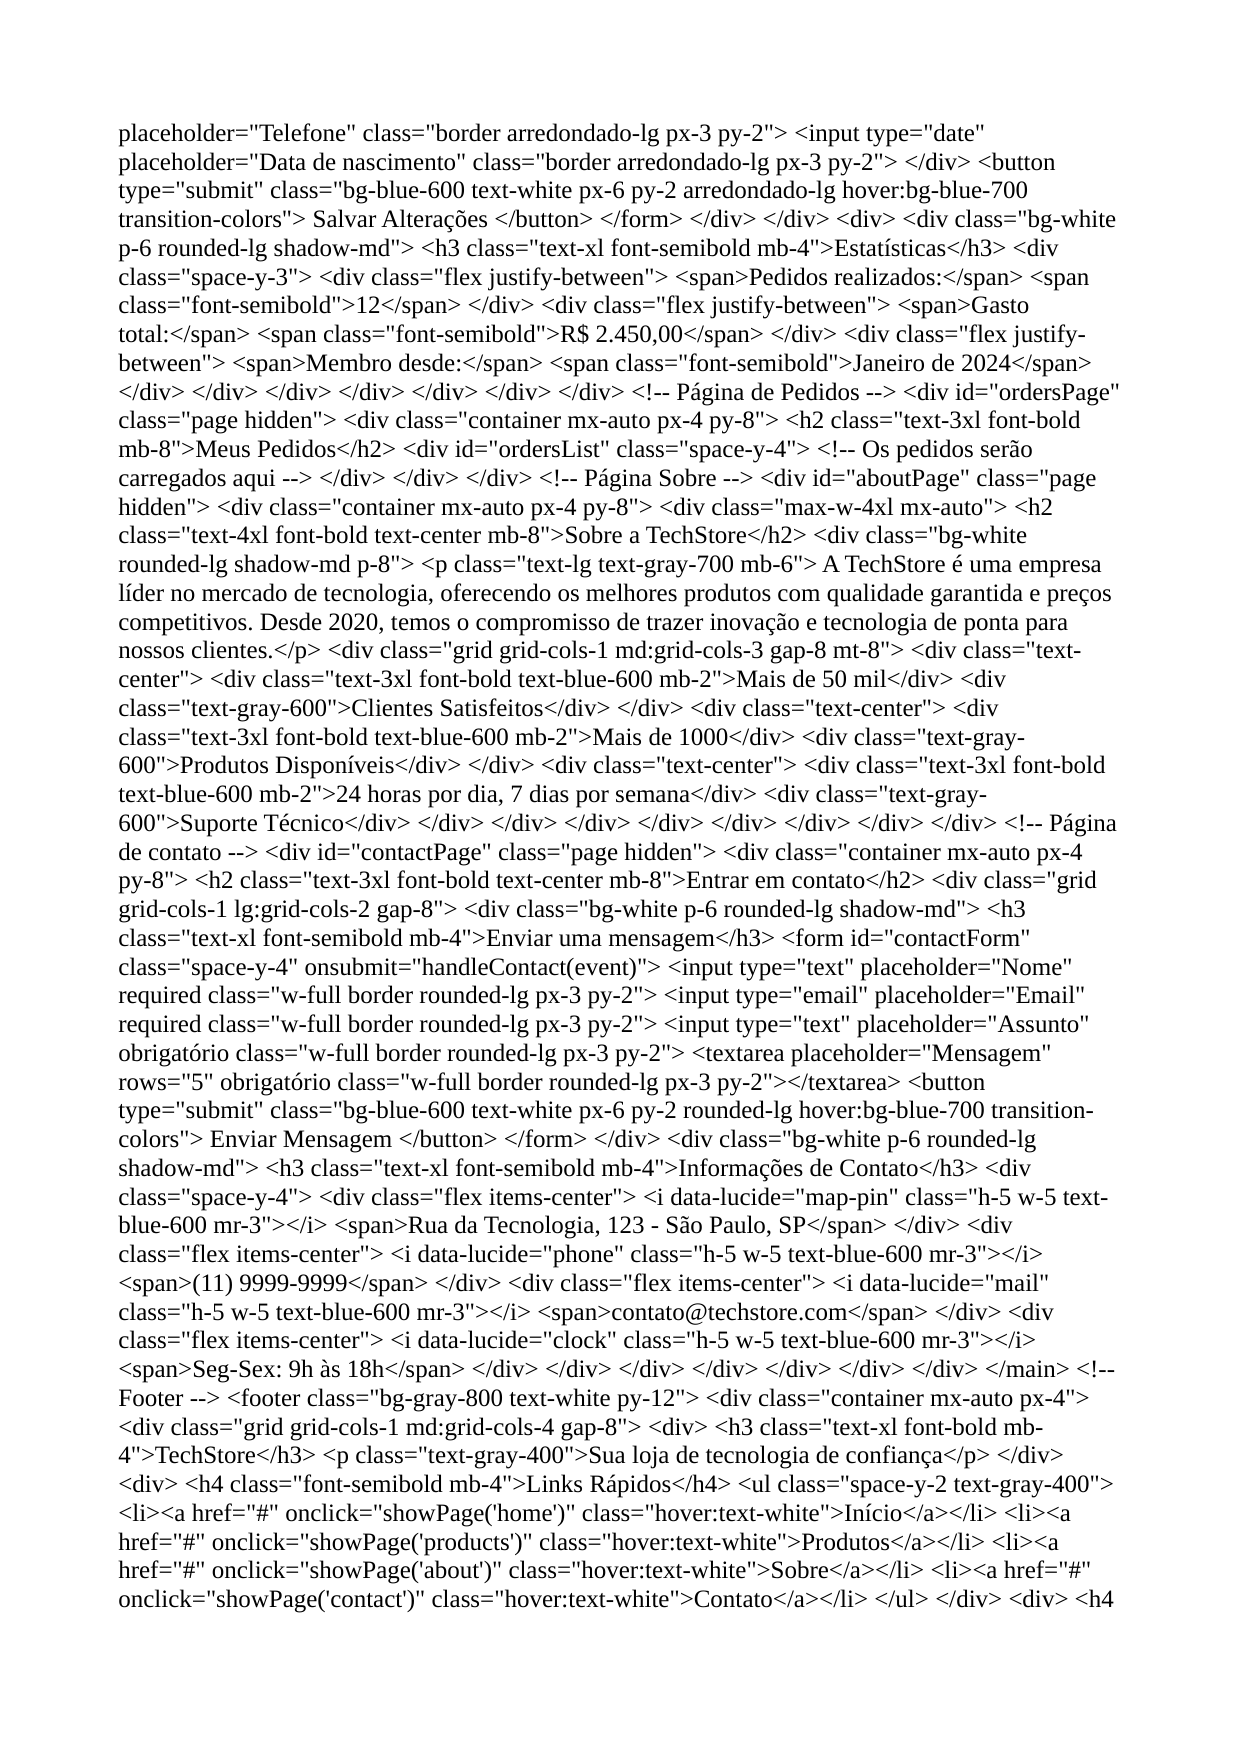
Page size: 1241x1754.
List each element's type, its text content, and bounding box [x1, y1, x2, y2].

text <!DOCTYPE html> <html lang="pt-BR"> <head> <meta charset="UTF-8"> <meta name="viewport" content="width=device-width, initial-scale=1.0"> <title>TechStore - E-commerce Completo</title> <script src="https://cdn.tailwindcss.com"></script> <script src="https://unpkg.com/lucide@latest/dist/umd/lucide.js"></script> <style> .fade-in { animação: fadeIn 0.3s ease-in; } @keyframes fadeIn { de { opacidade: 0; transformação: translateY(10px); } para { opacidade: 1; transformação: translateY(0); } } .slide-in { animação: slideIn 0.3s ease-out; } @keyframes slideIn { de { transformar: traduzirX(100%); } para { transformar: traduzirX(0); } } .cart-badge { animação: salto 0,5s entrada-saída gradual; } @keyframes salto { 0%, 100% { transformar: escala(1); } 50% { transformar: escala(1,2); } } </style> </head> <body class="bg-gray-50"> <!-- Cabeçalho --> <header class="bg-white shadow-md sticky top-0 z-50"> <div class="container mx-auto px-4 py-3"> <div class="flex items-center justify-between"> <div class="flex items-center space-x-4"> <h1 class="text-2xl font-bold text-blue-600 cursor-pointer" onclick="showPage('home')">TechStore</h1> <nav class="hidden md:flex space-x-6"> <a href="#" onclick="showPage('home')" class="text-gray-700 hover:text-blue-600 transition-colors">Início</a> <a href="#" onclick="showPage('products')" class="text-gray-700 hover:text-blue-600 transition-colors">Produtos</a> <a href="#" onclick="showPage('about')" class="text-gray-700 hover:text-blue-600 transition-colors">Sobre</a> <a href="#" onclick="showPage('contact')" class="text-gray-700 hover:text-blue-600 transition-colors">Contato</a> </nav> </div> <div class="flex items-center space-x-4"> <div class="relative"> <input type="text" id="searchInput" placeholder="Buscar produtos..." class="pl-10 pr-4 py-2 border rounded-lg focus:outline-none focus:ring-2 focus:ring-blue-500" onkeyup="searchProducts(event)"> <i data-lucide="search" class="absolute left-3 top-2.5 h-4 w-4 texto-cinza-400"></i> </div> <div class="relativo"> ​​<button onclick="mostrarPágina('carrinho')" class="relativo p-2 texto-cinza-700 hover:texto-azul-600 cores-de-transição"> <i dados-lúcidos="carrinho-de-compras" class="h-6 w-6"></i> <span id="cartBadge" class="absoluto -topo-2 -direita-2 bg-vermelho-500 texto-branco texto-xs arredondado-cheio h-5 w-5 itens flexíveis centralizar justificar-centralizar">0</span> </button> </div> <div class="itens flexíveis centralizar espaço-x-2"> <button id="loginBtn" onclick="mostrarPágina('login')" class="bg-azul-600 texto-branco px-4 py-2 arredondado-lg hover:bg-azul-700 transition-colors">Entrar</button> <button id="userMenu" onclick="toggleUserMenu()" class="hidden bg-gray-200 text-gray-700 px-4 py-2 rounded-lg hover:bg-gray-300 transition-colors"> <span id="userName"></span> </button> <div id="userDropdown" class="hidden absolute right-0 top-12 bg-white shadow-lg rounded-lg py-2 w-48"> <a href="#" onclick="showPage('profile')" class="block px-4 py-2 text-gray-700 hover:bg-gray-100">Meu Perfil</a> <a href="#" onclick="showPage('orders')" class="block px-4 py-2 text-gray-700 hover:bg-gray-100">Meus Pedidos</a> <a href="#" onclick="logout()" class="block px-4 py-2 text-gray-700 hover:bg-gray-100">Sair</a> </div> </div> </div> </div> </div> </div> </header> <!-- Conteúdo principal --> <main id="mainContent" class="min-h-screen"> <!-- Página inicial --> <div id="homePage" class="page"> <!-- Seção Hero --> <section class="bg-gradient-to-r from-blue-600 to-purple-600 text-white py-20"> <div class="container mx-auto px-4 text-center"> <h2 class="text-5xl font-bold mb-6">Tecnologia de Ponta</h2> <p class="text-xl mb-8">Descubra os melhores produtos de tecnologia com preços incríveis</p> <button onclick="showPage('products')" class="bg-white text-blue-600 px-8 py-3 rounded-lg font-semibold hover:bg-gray-100 transition-colors"> Ver Produtos </button> </div> </section> <!-- Produtos em Destaque --> <section class="py-16"> <div class="container mx-auto px-4"> <h3 class="text-3xl font-bold text-center mb-12">Produtos em Destaque</h3> <div id="featuredProducts" class="grid grid-cols-1 md:grid-cols-2 lg:grid-cols-4 gap-8"> <!-- Os produtos serão carregados aqui --> </div> </div> </section> <!-- Recursos --> <section class="bg-white py-16"> <div class="container mx-auto px-4"> <div class="grid grid-cols-1 md:grid-cols-3 gap-8"> <div class="text-center"> <div class="bg-blue-100 w-16 h-16 rounded-full flex items-center justify-center mx-auto mb-4"> <i data-lucide="truck" class="h-8 w-8 text-blue-600"></i> </div> <h4 class="text-xl font-semibold mb-2">Entrega Rápida</h4> <p class="text-gray-600">Receba seus produtos em até 24h</p> </div> <div class="text-center"> <div class="bg-green-100 w-16 h-16 rounded-full flex items-center justify-center mx-auto mb-4"> <i data-lucide="shield-check" class="h-8 w-8 text-green-600"></i> </div> <h4 class="text-xl font-semibold mb-2">Compra Segura</h4> <p class="text-gray-600">Seus dados protegidos com criptografia</p> </div> <div class="text-center"> <div class="bg-purple-100 w-16 h-16 rounded-full flex items-center justify-center mx-auto mb-4"> <i data-lucide="headphones" class="h-8 w-8 text-purple-600"></i> </div> <h4 class="text-xl font-semibold mb-2">Suporte 24 horas por dia, 7 dias por semana</h4> <p class="text-gray-600">Atendimento sempre disponível</p> </div> </div> </div> </section> </div> <!-- Página de Produtos --> <div id="productsPage" class="page hidden"> <div class="container mx-auto px-4 py-8"> <div class="flex flex-col lg:flex-row gap-8"> <!-- Barra lateral de filtros --> <div class="lg:w-1/4"> <div class="bg-white p-6 rounded-lg shadow-md"> <h3 class="text-lg font-semibold mb-4">Filtros</h3> <div class="mb-6"> <h4 class="font-medium mb-2">Categoria</h4> <div class="space-y-2"> <label class="flex items-center"> <input type="checkbox" class="category-filter" value="smartphones" onchange="filterProducts()"> <span class="ml-2">Smartphones</span> </label> <label class="flex items-center"> <input type="checkbox" class="category-filter" value="laptops" onchange="filterProducts()"> <span class="ml-2">Laptops</span> </label> <label class="flex items-center"> <input type="checkbox" class="category-filter" value="acessórios" onchange="filterProducts()"> <span class="ml-2">Acessórios</span> </label> </div> </div> <div class="mb-6"> <h4 class="font-medium mb-2">Faça uma compra</h4> <div class="space-y-2"> <label class="flex items-center"> <input type="radio" name="priceRange" value="0-500" onchange="filterProducts()"> <span class="ml-2">R$ 0 - R$ 500</span> </label> <label class="flex items-center"> <input type="radio" name="priceRange" value="500-1000" onchange="filterProducts()"> <span class="ml-2">R$ 500 - R$ 1.000</span> </label> <label class="flex items-center"> <input type="radio" name="priceRange" value="1000+" onchange="filterProducts()"> <span class="ml-2">R$ 1.000+</span> </label> </div> </div> <button onclick="clearFilters()" class="w-full bg-gray-200 text-gray-700 py-2 rounded-lg hover:bg-gray-300 transition-colors"> Limpar Filtros </button> </div> </div> <!-- Grade de Produtos --> <div class="lg:w-3/4"> <div class="flex justify-between items-center mb-6"> <h2 class="text-2xl font-bold">Todos os Produtos</h2> <select id="sortSelect" onchange="sortProducts()" class="border rounded-lg px-3 py-2"> <option value="name">Ordenar por Nome</option> <option value="price-low">Menor Preço</option> <option value="price-high">Maior Preço</option> <option value="rating">Melhor Avaliação</option> </select> </div> <div id="productsGrid" class="grid grid-cols-1 md:grid-cols-2 lg:grid-cols-3 gap-6"> <!-- Os produtos serão carregados aqui --> </div> </div> </div> </div> </div> <!-- Página de Detalhes do Produto --> <div id="productDetailPage" class="page hidden"> <div class="container mx-auto px-4 py-8"> <div id="productDetail" class="bg-white rounded-lg shadow-md overflow-hidden"> <!-- O conteúdo de detalhes do produto será carregado aqui --> </div> </div> </div> <!-- Página do carrinho --> <div id="cartPage" class="page hidden"> <div class="container mx-auto px-4 py-8"> <h2 class="text-3xl font-bold mb-8">Seu carrinho</h2> <div class="grid grid-cols-1 lg:grid-cols-3 gap-8"> <div class="lg:col-span-2"> <div id="cartItems" class="space-y-4"> <!-- Os itens do carrinho serão carregados aqui --> </div> </div> <div class="lg:col-span-1"> <div class="bg-white p-6 rounded-lg shadow-md"> <h3 class="text-xl font-semibold mb-4">Resumo do pedido</h3> <div class="space-y-2 mb-4"> <div class="flex justify-between"> <span>Subtotal:</span> <span id="cartSubtotal">R$ 0,00</span> </div> <div class="flex justify-between"> <span>Frete:</span> <span id="cartFrete">R$ 0,00</span> </div> <hr> <div class="flex justify-between font-semibold text-lg"> <span>Total:</span> <span id="cartTotal">R$ 0,00</span> </div> </div> <button onclick="showPage('checkout')" class="w-full bg-blue-600 text-white py-3 rounded-lg hover:bg-blue-700 transition-colors"> Finalizar Compra </button> </div> </div> </div> </div> </div> </div> <!-- Página de Checkout --> <div id="checkoutPage" class="page hidden"> <div class="container mx-auto px-4 py-8"> <h2 class="text-3xl font-bold mb-8">Finalizar Compra</h2> <div class="grid grid-cols-1 lg:grid-cols-2 gap-8"> <div> <form id="checkoutForm" class="space-y-6"> <div class="bg-white p-6 rounded-lg shadow-md"> <h3 class="text-xl font-semibold mb-4">Dados de Entrega</h3> <div class="grid grid-cols-1 md:grid-cols-2 gap-4"> <input type="text" placeholder="Nome Completo" required class="border rounded-lg px-3 py-2"> <input type="email" placeholder="E-mail" required class="border rounded-lg px-3 py-2"> <input type="tel" placeholder="Telefone" required class="border rounded-lg px-3 py-2"> <input type="text" placeholder="CEP" required class="border rounded-lg px-3 py-2"> <input type="text" placeholder="Endereço" require class="md:col-span-2 border rounded-lg px-3 py-2"> <input type="text" placeholder="Cidade" required class="border rounded-lg px-3 py-2"> <input type="text" placeholder="Estado" required class="border rounded-lg px-3 py-2"> </div> </div> <div class="bg-white p-6 rounded-lg shadow-md"> <h3 class="text-xl font-semibold mb-4">Forma de Pagamento</h3> <div class="space-y-3"> <label class="flex items-center"> <input type="radio" name="payment" value="credit" checked> <span class="ml-2">Cartão de Crédito</span> </label> <label class="flex items-center"> <input type="radio" name="payment" value="debit"> <span class="ml-2">Cartão de Débito</span> </label> <label class="flex items-center"> <input type="radio" name="payment" value="pix"> <span class="ml-2">PIX</span> </label> </div> </div> </div> </form> </div> <div> <div class="bg-white p-6 rounded-lg shadow-md"> <h3 class="text-xl font-semibold mb-4">Resumo do Pedido</h3> <div id="checkoutSummary"> <!-- O resumo do pedido será carregado aqui --> </div> <button onclick="processOrder()" class="w-full bg-green-600 text-white py-3 rounded-lg hover:bg-green-700 transition-colors mt-4"> Confirmar Pedido </button> </div> </div> </div> </div> </div> </div> <!-- Página de login --> <div id="loginPage" class="page hidden"> <div class="min-h-screen flex items-center justify-center bg-gray-50"> <div class="max-w-md w-full space-y-8"> <div class="text-center"> <h2 class="text-3xl font-bold text-gray-900">Entrar na sua conta</h2> <p class="mt-2 text-gray-600">Ou <a href="#" onclick="showPage('register')" class="text-blue-600 hover:text-blue-500">crie uma nova conta</a></p> </div> <form id="loginForm" class="mt-8 space-y-6" onsubmit="handleLogin(event)"> <div class="space-y-4"> <input type="email" required placeholder="Email" class="w-full px-3 py-2 borda borda-cinza-300 arredondado-lg foco:contorno-nenhum foco:anel-2 foco:anel-azul-500"> <input type="senha" obrigatório espaço reservado="Senha" class="w-full px-3 py-2 borda borda-cinza-300 arredondado-lg foco:contorno-nenhum foco:anel-2 foco:anel-azul-500"> </div> <button type="submit" class="w-full bg-azul-600 texto-branco py-2 arredondado-lg hover:bg-azul-700 cores-de-transição"> Entrar </button> </form> </div> </div> </div> <!-- Registrar Página --> <div id="registerPage" class="page hidden"> <div class="min-h-screen flex items-center justify-center bg-cinza-50"> <div class="max-w-md w-full space-y-8"> <div class="text-center"> <h2 class="text-3xl font-bold text-gray-900">Criar nova conta</h2> <p class="mt-2 text-gray-600">Ou <a href="#" onclick="showPage('login')" class="text-blue-600 hover:text-blue-500">faça login</a></p> </div> <form id="registerForm" class="mt-8 space-y-6" onsubmit="handleRegister(event)"> <div class="space-y-4"> <input type="text" required placeholder="Nome completo" class="w-full px-3 py-2 border border-gray-300 rounded-lg focus:outline-none focus:ring-2 focus:ring-blue-500"> <input type="email" required placeholder="Email" class="w-full px-3 py-2 border border-gray-300 rounded-lg focus:outline-none focus:ring-2 focus:ring-blue-500"> <input type="password" required placeholder="Senha" class="w-full px-3 py-2 border border-gray-300 rounded-lg focus:outline-none focus:ring-2 focus:ring-blue-500"> <input type="password" required placeholder="Confirmar senha" class="w-full px-3 py-2 border border-gray-300 rounded-lg focus:outline-none focus:ring-2 focus:ring-blue-500"> </div> <button type="submit" class="w-full bg-blue-600 text-white py-2 rounded-lg hover:bg-blue-700 transition-colors"> Criar Conta </button> </form> </div> </div> </div> <!-- Página de Perfil --> <div id="profilePage" class="page hidden"> <div class="container mx-auto px-4 py-8"> <h2 class="text-3xl font-bold mb-8">Meu Perfil</h2> <div class="grid grid-cols-1 lg:grid-cols-3 gap-8"> <div class="lg:col-span-2"> <div class="bg-white p-6 rounded-lg shadow-md"> <h3 class="text-xl font-semibold mb-4">Informações Pessoais</h3> <form id="profileForm" class="space-y-4"> <div class="grid grid-cols-1 md:grid-cols-2 gap-4"> <input type="text" placeholder="Nome" class="border arredondado-lg px-3 py-2"> <input type="email" placeholder="Email" class="border arredondado-lg px-3 py-2"> <input type="tel" placeholder="Telefone" class="border arredondado-lg px-3 py-2"> <input type="date" placeholder="Data de nascimento" class="border arredondado-lg px-3 py-2"> </div> <button type="submit" class="bg-blue-600 text-white px-6 py-2 arredondado-lg hover:bg-blue-700 transition-colors"> Salvar Alterações </button> </form> </div> </div> <div> <div class="bg-white p-6 rounded-lg shadow-md"> <h3 class="text-xl font-semibold mb-4">Estatísticas</h3> <div class="space-y-3"> <div class="flex justify-between"> <span>Pedidos realizados:</span> <span class="font-semibold">12</span> </div> <div class="flex justify-between"> <span>Gasto total:</span> <span class="font-semibold">R$ 2.450,00</span> </div> <div class="flex justify-between"> <span>Membro desde:</span> <span class="font-semibold">Janeiro de 2024</span> </div> </div> </div> </div> </div> </div> </div> <!-- Página de Pedidos --> <div id="ordersPage" class="page hidden"> <div class="container mx-auto px-4 py-8"> <h2 class="text-3xl font-bold mb-8">Meus Pedidos</h2> <div id="ordersList" class="space-y-4"> <!-- Os pedidos serão carregados aqui --> </div> </div> </div> <!-- Página Sobre --> <div id="aboutPage" class="page hidden"> <div class="container mx-auto px-4 py-8"> <div class="max-w-4xl mx-auto"> <h2 class="text-4xl font-bold text-center mb-8">Sobre a TechStore</h2> <div class="bg-white rounded-lg shadow-md p-8"> <p class="text-lg text-gray-700 mb-6"> A TechStore é uma empresa líder no mercado de tecnologia, oferecendo os melhores produtos com qualidade garantida e preços competitivos. Desde 2020, temos o compromisso de trazer inovação e tecnologia de ponta para nossos clientes.</p> <div class="grid grid-cols-1 md:grid-cols-3 gap-8 mt-8"> <div class="text-center"> <div class="text-3xl font-bold text-blue-600 mb-2">Mais de 50 mil</div> <div class="text-gray-600">Clientes Satisfeitos</div> </div> <div class="text-center"> <div class="text-3xl font-bold text-blue-600 mb-2">Mais de 1000</div> <div class="text-gray-600">Produtos Disponíveis</div> </div> <div class="text-center"> <div class="text-3xl font-bold text-blue-600 mb-2">24 horas por dia, 7 dias por semana</div> <div class="text-gray-600">Suporte Técnico</div> </div> </div> </div> </div> </div> </div> </div> </div> <!-- Página de contato --> <div id="contactPage" class="page hidden"> <div class="container mx-auto px-4 py-8"> <h2 class="text-3xl font-bold text-center mb-8">Entrar em contato</h2> <div class="grid grid-cols-1 lg:grid-cols-2 gap-8"> <div class="bg-white p-6 rounded-lg shadow-md"> <h3 class="text-xl font-semibold mb-4">Enviar uma mensagem</h3> <form id="contactForm" class="space-y-4" onsubmit="handleContact(event)"> <input type="text" placeholder="Nome" required class="w-full border rounded-lg px-3 py-2"> <input type="email" placeholder="Email" required class="w-full border rounded-lg px-3 py-2"> <input type="text" placeholder="Assunto" obrigatório class="w-full border rounded-lg px-3 py-2"> <textarea placeholder="Mensagem" rows="5" obrigatório class="w-full border rounded-lg px-3 py-2"></textarea> <button type="submit" class="bg-blue-600 text-white px-6 py-2 rounded-lg hover:bg-blue-700 transition-colors"> Enviar Mensagem </button> </form> </div> <div class="bg-white p-6 rounded-lg shadow-md"> <h3 class="text-xl font-semibold mb-4">Informações de Contato</h3> <div class="space-y-4"> <div class="flex items-center"> <i data-lucide="map-pin" class="h-5 w-5 text-blue-600 mr-3"></i> <span>Rua da Tecnologia, 123 - São Paulo, SP</span> </div> <div class="flex items-center"> <i data-lucide="phone" class="h-5 w-5 text-blue-600 mr-3"></i> <span>(11) 9999-9999</span> </div> <div class="flex items-center"> <i data-lucide="mail" class="h-5 w-5 text-blue-600 mr-3"></i> <span>contato@techstore.com</span> </div> <div class="flex items-center"> <i data-lucide="clock" class="h-5 w-5 text-blue-600 mr-3"></i> <span>Seg-Sex: 9h às 18h</span> </div> </div> </div> </div> </div> </div> </div> </main> <!-- Footer --> <footer class="bg-gray-800 text-white py-12"> <div class="container mx-auto px-4"> <div class="grid grid-cols-1 md:grid-cols-4 gap-8"> <div> <h3 class="text-xl font-bold mb-4">TechStore</h3> <p class="text-gray-400">Sua loja de tecnologia de confiança</p> </div> <div> <h4 class="font-semibold mb-4">Links Rápidos</h4> <ul class="space-y-2 text-gray-400"> <li><a href="#" onclick="showPage('home')" class="hover:text-white">Início</a></li> <li><a href="#" onclick="showPage('products')" class="hover:text-white">Produtos</a></li> <li><a href="#" onclick="showPage('about')" class="hover:text-white">Sobre</a></li> <li><a href="#" onclick="showPage('contact')" class="hover:text-white">Contato</a></li> </ul> </div> <div> <h4 class="font-semibold mb-4">Categorias</h4> <ul class="space-y-2 text-gray-400"> <li><a href="#" class="hover:text-white">Smartphones</a></li> <li><a href="#" class="hover:text-white">Laptops</a></li> <li><a href="#" class="hover:text-white">Acessórios</a></li> <li><a href="#" class="hover:text-white">Jogos</a></li> </ul> </div> <div> <h4 class="font-semibold mb-4">Contato</h4> <ul class="space-y-2 text-gray-400"> <li>(11) 9999-9999</li> <li>contato@techstore.com</li> <li>São Paulo, SP</li> </ul> </div> </div> <div class="border-t border-gray-700 mt-8 pt-8 text-center text-gray-400"> <p>© 2024 TechStore. Todos os direitos reservados.</p> </div> </div> </footer> <!-- Notificação Toast --> <div id="toast" class="fixed top-4 right-4 bg-green-500 text-white px-6 py-3 rounded-lg shadow-lg transform translate-x-full transition-transform duration-300 z-50"> <span id="toastMessage"></span> </div> <script> // Exemplo de dados do produto const products = [ { id: 1, nome: "iPhone 15 Pro", preço: 1299,99, categoria: "smartphones", imagem: "📱", classificação: 4,8, descrição: "O mais avançado iPhone com chip A17 Pro e câmera profissional.", características: ["Chip A17 Pro", "Câmera 48MP", "Tela Super Retina XDR", "5G"] }, { id: 2, nome: "MacBook Air M2", preço: 1899,99, categoria: "laptops",imagem: "💻", classificação: 4,9, descrição: "Ultrabook poderoso com chip M2 da Apple.", características: ["Chip M2", "13,6 polegadas", "18h de bateria", "8GB RAM"] }, { id: 3, nome: "AirPods Pro", preço: 349,99, categoria: "acessorios", imagem: "🎧", classificação: 4,7, descrição: "Fones sem fio com cancelamento ativo de ruído. 3", "Câmera 200MP", "Tela Dynamic AMOLED", "Galaxy AI"] }, { id: 5, nome: "Dell XPS 13", preço: 1599,99, categoria: "laptops", imagem: "💻", classificação: 4,5, descrição: "Notebook ultrafino com desempenho excepcional.", características: ["Intel Core i7", "13,4 polegadas", "16GB RAM", "512GB SSD"] }, { id: 6, nome: "Apple Watch Series 9", preço: 499,99, categoria: "acessorios", imagem: "⌚", classificação: 4,8, descrição: "Smartwatch mais avançado da Apple.", características: ["Chip S9", "Tela Always-On", "GPS", "Monitoramento de saúde"] } ]; // Estado do aplicativo let currentUser = JSON.parse(localStorage.getItem('currentUser')) || null; let cart = JSON.parse(localStorage.getItem('cart')) || []; let orders = JSON.parse(localStorage.getItem('orders')) || []; let filteredProducts = [...products]; // Inicializar aplicativo document.addEventListener('DOMContentLoaded', function() { lucide.createIcons(); updateCartBadge(); updateUserInterface(); loadFeaturedProducts(); loadAllProducts(); showPage('home'); }); // Navegação de página function showPage(pageId) { // Ocultar todas as páginas document.querySelectorAll('.page').forEach(page => { page.classList.add('hidden'); }); // Mostrar a página selecionada const targetPage = document.getElementById(pageId + 'Page'); if (targetPage) { targetPage.classList.remove('hidden'); targetPage.classList.add('fade-in'); // Carregar conteúdo específico da página switch(pageId) { case 'cart': loadCartItems(); break; case 'checkout': loadCheckoutSummary(); break; case 'orders': loadOrders(); break; case 'products': loadAllProducts(); break; } } } // Função de autenticação do usuário handleLogin(event) { event.preventDefault(); const formData = new FormData(event.target); const email = formData.get('email') || event.target.querySelector('input[type="email"]').value; const password = formData.get('password') || event.target.querySelector('input[type="password"]').value; // Simula login (no aplicativo real, seria uma chamada de API) const user = { id: 1, name: "João Silva", email: email }; currentUser = user; localStorage.setItem('currentUser', JSON.stringify(user)); updateUserInterface(); showToast('Login realizado com sucesso!'); showPage('home'); } function handleRegister(event) { event.preventDefault(); const inputs = event.target.querySelectorAll('input'); const name = inputs[0].value; const email = inputs[1].value; const password = inputs[2].value; const confirmPassword = inputs[3].value; if (password !== confirmPassword) { showToast('Senhas não coincidem!', 'error'); return; } // Simular cadastro const user = { id: Date.now(), name: name, email: email }; currentUser = user; localStorage.setItem('currentUser', JSON.stringify(user)); updateUserInterface(); showToast('Conta criada com sucesso!'); showPage('home'); } function logout() { currentUser = null; localStorage.removeItem('currentUser'); updateUserInterface(); showToast('Logout realizado com sucesso!'); showPage('home'); } function updateUserInterface() { const loginBtn = document.getElementById('loginBtn'); const userMenu = document.getElementById('userMenu'); const userName = document.getElementById('userName'); if (currentUser) { loginBtn.classList.add('hidden'); userMenu.classList.remove('hidden'); userName.textContent = currentUser.name; } else { loginBtn.classList.remove('hidden'); userMenu.classList.add('hidden'); } } function toggleUserMenu() { const dropdown = document.getElementById('userDropdown'); dropdown.classList.toggle('hidden'); } // Funções do produto function loadFeaturedProducts() { const container = document.getElementById('featuredProducts'); const featured = products.slice(0, 4); container.innerHTML = featured.map(product => createProductCard(product)).join(''); } function loadAllProducts() { const container = document.getElementById('productsGrid'); container.innerHTML = filteredProducts.map(product => createProductCard(product)).join(''); } função createProductCard(produto) { return ` <div class="bg-branco arredondado-lg sombra-md estouro-oculto pairar:sombra-lg transição-sombra"> <div class="p-6 texto-centralizado"> <div class="texto-6xl mb-4">${produto.imagem}</div> <h3 class="texto-lg fonte-semibold mb-2">${produto.nome}</h3> <p class="texto-cinza-600 mb-4">${produto.descrição}</p> <div class="flex itens-centralizado justificar-centralizado mb-4"> <div class="flex texto-amarelo-400"> ${'★'.repeat(Math.floor(produto.classificação))}${'☆'.repeat(5 - Math.floor(produto.classificação))} </div> <span class="ml-2 text-gray-600">(${product.rating})</span> </div> <div class="text-2xl font-bold text-blue-600 mb-4">R$ ${product.price.toFixed(2)}</div> <div class="space-y-2"> <button onclick="viewProduct(${product.id})" class="w-full bg-gray-200 text-gray-700 py-2 rounded-lg hover:bg-gray-300 transition-colors"> Ver Detalhes </button> <button onclick="addToCart(${product.id})" class="w-full bg-blue-600 text-white py-2 rounded-lg hover:bg-blue-700 transition-colors"> Adicionar ao Carrinho </button> </div> </div> </div> `; } function viewProduct(productId) { const product = products.find(p => p.id === productId); if (!product) return; const container = document.getElementById('productDetail'); container.innerHTML = ` <div class="grid grid-cols-1 lg:grid-cols-2 gap-8 p-8"> <div class="text-center"> <div class="text-8xl mb-4">${product.image}</div> <div class="grid grid-cols-3 gap-2 mt-4"> <div class="bg-gray-100 p-4 arredondado texto-4xl">${product.image}</div> <div class="bg-gray-100 p-4 arredondado texto-4xl">${product.image}</div> <div class="bg-gray-100 p-4 arredondado texto-4xl">${product.image}</div> </div> </div> <div> <h1 class="texto-3xl fonte-negrito mb-4">${product.name}</h1> <div class="flex itens-centro mb-4"> <div class="flex texto-amarelo-400 texto-lg"> ${'★'.repeat(Math.floor(product.rating))}${'☆'.repeat(5 - Math.floor(product.rating))} </div> <span class="ml-2 texto-cinza-600">(${product.rating}) - 234 avaliações</span> </div> <div class="text-3xl font-bold text-blue-600 mb-6">R$ ${product.price.toFixed(2)}</div> <p class="text-gray-700 mb-6">${product.description}</p> <div class="mb-6"> <h3 class="font-semibold mb-3">Características:</h3> <ul class="space-y-2"> ${product.features.map(feature => `<li class="flex items-center"><i data-lucide="check" class="h-4 w-4 text-green-500 mr-2"></i>${feature}</li>`).join('')} </ul> </div> <div class="space-y-3"> <div class="flex items-center space-x-4"> <label class="font-medium">Quantidade:</label> <div class="flex items-center border rounded-lg"> <button onclick="changeQuantity(-1)" class="px-3 py-1 hover:bg-gray-100">-</button> <span id="quantity" class="px-4 py-1">1</span> <button onclick="changeQuantity(1)" class="px-3 py-1 hover:bg-gray-100">+</button> </div> </div> <button onclick="addToCart(${product.id}, parseInt(document.getElementById('quantity').textContent))" class="w-full bg-blue-600 text-white py-3 rounded-lg hover:bg-blue-700 transition-colors"> Adicionar ao Carrinho </button> <button onclick="buyNow(${product.id})" class="w-full bg-green-600 text-white py-3 rounded-lg hover:bg-green-700 transition-colors"> Comprar Agora </button> </div> </div> </div> `; showPage('productDetail'); lucide.createIcons(); } function changeQuantity(delta) { const quantityEl = document.getElementById('quantity'); const current = parseInt(quantityEl.textContent); const newQuantity = Math.max(1, current + delta); quantityEl.textContent = newQuantity; } // Funções de carrinho function addToCart(productId, quantity = 1) { const product = products.find(p => p.id === productId); se (!produto) retornar; const existingItem = cart.find(item => item.id === productId); se (existingItem) { existingItem.quantity += quantity; } senão { cart.push({ id: productId, nome: product.name, preço: product.price, imagem: product.image, quantidade: quantidade }); } localStorage.setItem('cart', JSON.stringify(cart)); updateCartBadge(); showToast(`${product.name} adicionado ao carrinho!`); } function removeFromCart(productId) { cart = cart.filter(item => item.id !== productId); localStorage.setItem('cart', JSON.stringify(cart)); updateCartBadge(); loadCartItems(); showToast('Item removido do carrinho!'); } function updateCartQuantity(productId, quantity) { const item = cart.find(item => item.id === productId); if (item) { item.quantity = Math.max(1, quantity); localStorage.setItem('cart', JSON.stringify(cart)); updateCartBadge(); loadCartItems(); } } function updateCartBadge() { const badge = document.getElementById('cartBadge'); const totalItems = carrinho.reduce((soma, item) => soma + item.quantidade, 0); badge.textContent = totalItems; badge.classList.add('emblema-do-carrinho'); setTimeout(() => badge.classList.remove('emblema-do-carrinho'), 500); } function loadCartItems() { const container = document.getElementById('itens-do-carrinho'); const subtotalEl = document.getElementById('subtotal-do-carrinho'); const shippingEl = document.getElementById('envio-do-carrinho'); const totalEl = document.getElementById('total-do-carrinho'); if (cart.length === 0) { container.innerHTML = ` <div class="text-center py-8"> <div class="text-6xl mb-4">🛒</div> <h3 class="text-xl font-semibold mb-2">Seu carrinho está vazio</h3> <p class="text-gray-600 mb-4">Adicione alguns produtos incríveis!</p> <button onclick="showPage('products')" class="bg-blue-600 text-white px-6 py-2 rounded-lg hover:bg-blue-700 transition-colors"> Ver Produtos </button> </div> `; subtotalEl.textContent = 'R$ 0,00'; shippingEl.textContent = 'R$ 0,00'; totalEl.textContent = 'R$ 0,00'; return; } container.innerHTML = carrinho.mapa(item => ` <div class="bg-branco p-4 arredondado-lg sombra-md"> <div class="flex itens-centro espaço-x-4"> <div class="texto-4xl">${item.image}</div> <div class="flex-1"> <h3 class="font-semibold">${item.nome}</h3> <p class="texto-cinza-600">R$ ${item.preço.para Corrigido(2)}</p> </div> <div class="flex items-center space-x-2"> <button onclick="updateCartQuantity(${item.id}, ${item.quantity - 1})" class="bg-gray-200 px-2 py-1 arredondado hover:bg-gray-300">-</button> <span class="px-3">${item.quantity}</span> <button onclick="updateCartQuantity(${item.id}, ${item.quantity + 1})" class="bg-gray-200 px-2 py-1 arredondado hover:bg-gray-300">+</button> </div> <div class="text-lg font-semibold">R$ ${(item.price * item.quantity).paraCorrigido(2)}</div> <button onclick="removeFromCart(${item.id})" class="text-red-500 hover:text-red-700"> <i data-lucide="trash-2" class="h-5 w-5"></i> </button> </div> </div> `).join(''); const subtotal = cart.reduce((soma, item) => soma + (item.preço * item.quantidade), 0); const frete = subtotal > 500 ? 0 : 50; const total = subtotal + frete; subtotalEl.textContent = `R$ ${subtotal.toFixed(2)}`; shippingEl.textContent = frete === 0 ? 'Grátis': `R$ ${shipping.toFixed(2)}`; totalEl.textContent = `R$ ${total.toFixed(2)}`; lucide.createIcons(); } function buyNow(productId) { addToCart(productId); showPage('checkout'); } // Funções de checkout function loadCheckoutSummary() { const container = document.getElementById('checkoutSummary'); const subtotal = cart.reduce((sum, item) => sum + (item.price * item.quantity), 0); const shipping = subtotal > 500 ? 0 : 50; const total = subtotal + shipping; container.innerHTML = ` <div class="space-y-3"> ${cart.map(item => ` <div class="flex justify-between"> <span>${item.name} x${item.quantity}</span> <span>R$ ${(item.price * item.quantity).toFixed(2)}</span> </div> `).join('')} <hr> <div class="flex justify-between"> <span>Subtotal:</span> <span>R$ ${subtotal.toFixed(2)}</span> </div> <div class="flex justify-between"> <span>Frete:</span> <span>${shipping === 0 ? 'Grátis' : `R$ ${shipping.toFixed(2)}`}</span> </div> <hr> <div class="flex justify-between font-semibold text-lg"> <span>Total:</span> <span>R$ ${total.toFixed(2)}</span> </div> </div> `; } function processOrder() { if (!currentUser) { showToast('Faça login para finalizar a compra!', 'error'); showPage('login'); return; } if (cart.length === 0) { showToast('Seu carrinho está vazio!', 'error'); return; } // Simular processamento de pedidos const order = { id: Date.now(), date: new Date().toLocaleDateString('pt-BR'), items: [...cart], total: cart.reduce((sum, item) => sum + (item.price * item.quantity), 0) + (cart.reduce((sum, item) => sum + (item.price * item.quantity), 0) > 500 ? 0 : 50), status: 'Confirmado' }; orders.push(order); localStorage.setItem('orders', JSON.stringify(orders)); // Limpar carrinho cart = []; localStorage.setItem('cart', JSON.stringify(cart)); updateCartBadge(); showToast('Pedido realizado com sucesso!'); showPage('orders'); } // Funções de pedidos function loadOrders() { const container = document.getElementById('ordersList'); if (orders.length === 0) { container.innerHTML = ` <div class="text-center py-8"> <div class="text-6xl mb-4">📦</div> <h3 class="text-xl font-semibold mb-2">Nenhum pedido encontrado</h3> <p class="text-gray-600 mb-4">Faça seu primeiro pedido!</p> <button onclick="showPage('products')" class="bg-blue-600 text-white px-6 py-2 rounded-lg hover:bg-blue-700 transition-colors"> Ver Produtos </button> </div> `; return; } container.innerHTML = orders.mapa(pedido => ` <div class="bg-branco p-6 arredondado-lg sombra-md"> <div class="flex justificar-entre itens-início mb-4"> <div> <h3 class="texto-lg fonte-semibold">Pedido #${order.id}</h3> <p class="texto-cinza-600">Dados: ${order.date}</p> </div> <span class="bg-verde-100 texto-verde-800 px-3 py-1 arredondado-texto completo-sm">${order.status}</span> </div> <div class="espaço-y-2 mb-4"> ${order.items.map(item => ` <div class="flex justificar-entre itens"> <span>${item.nome} x${item.quantidade}</span> <span>R$ ${(item.preço * item.quantidade).paraFixado(2)}</span> </div> `).join('')} </div> <div class="border-t pt-4"> <div class="flex justify-between font-semibold"> <span>Total:</span> <span>R$ ${order.total.toFixed(2)}</span> </div> </div> </div> `).join(''); } // Funções de pesquisa e filtro function searchProducts(event) { if (event.key === 'Enter' || event.type === 'input') { const query = event.target.value.toLowerCase(); filteredProducts = products.filter(product => product.name.toLowerCase().includes(query) || product.description.toLowerCase().includes(query) ); loadAllProducts(); } } função filterProducts() { const categoryFilters = Array.from(document.querySelectorAll('.category-filter:checked')).map(cb => cb.value); const priceRange = document.querySelector('input[name="priceRange"]:checked')?.value; filteredProducts = produtos.filter(produto => { const categoryMatch = categoryFilters.length === 0 || categoryFilters.includes(produto.categoria); deixe priceMatch = true; se (priceRange) { se (priceRange === '0-500') priceMatch = produto.preço <= 500; senão se (priceRange === '500-1000') priceMatch = produto.preço > 500 && produto.preço <= 1000; senão se (priceRange === '1000+') priceMatch = produto.preço > 1000; } retornar categoryMatch && priceMatch; }); loadAllProducts(); } função clearFilters() { document.querySelectorAll('.category-filter').forEach(cb => cb.checked = false); document.querySelectorAll('input[name="priceRange"]').forEach(rb => rb.checked = false); filteredProducts = [...products]; loadAllProducts(); } função sortProducts() { const sortBy = document.getElementById('sortSelect').value; switch(sortBy) { caso 'nome': filteredProducts.sort((a, b) => a.nome.localeCompare(b.nome)); quebra; caso 'preço-baixo': filteredProducts.sort((a, b) => a.preço - b.preço); quebra; case 'price-high': filteredProducts.sort((a, b) => b.price - a.price); break; case 'rating': filteredProducts.sort((a, b) => b.rating - a.rating); break; } loadAllProducts(); } // Formulário de contato function handleContact(event) { event.preventDefault(); showToast('Mensagem enviada com sucesso! Entraremos em contato em breve.'); event.target.reset(); } // Funções utilitárias function showToast(message, type = 'success') { const toast = document.getElementById('toast'); const toastMessage = document.getElementById('toastMessage'); toastMessage.textContent = message; toast.className = `fixed top-4 right-4 px-6 py-3 rounded-lg shadow-lg transform transition-transform duration-300 z-50 ${ type === 'error' ? 'bg-red-500' : 'bg-green-500' } text-white`; // Mostrar toast toast.style.transform = 'translateX(0)'; // Ocultar toast após 3 segundos setTimeout(() => { toast.style.transform = 'translateX(100%)'; }, 3000); } // Fecha menus suspensos ao clicar fora de document.addEventListener('click', function(event) { const userMenu = document.getElementById('userMenu'); const userDropdown = document.getElementById('userDropdown'); if (!userMenu.contains(event.target)) { userDropdown.classList.add('hidden'); } }); </script> <script>(function(){function c(){var b=a.contentDocument||a.contentWindow.document;if(b){var d=b.createElement('script');d.innerHTML="window.__CF$cv$params={r:'97aac0d411c7cb51',t:'MTc1NzEyODAxNi4wMDAwMDA='};var a=document.createElement('script');a.nonce='';a.src='/cdn-cgi/challenge-platform/scripts/jsd/main.js';document.getElementsByTagName('head')[0].appendChild(a);";b.getElementsByTagName('head')[0].appendChild(d)}}if(document.body){var a=document.createElement('iframe');a.height=1;a.width=1;a.style.position='absolute';a.style.top=0;a.style.left=0;a.style.border='none';a.style.visibility='hidden';document.body.appendChild(a);if('carregando'!==document.readyState)c();else if(window.addEventListener)document.addEventListener('DOMContentLoaded',c);else{var e=document.onreadystatechange||function(){};document.onreadystatechange=function(b){e(b);'carregando'!==document.readyState&&(document.onreadystatechange=e,c())}}}})();</script></body> </html> [118, 118, 1122, 1613]
